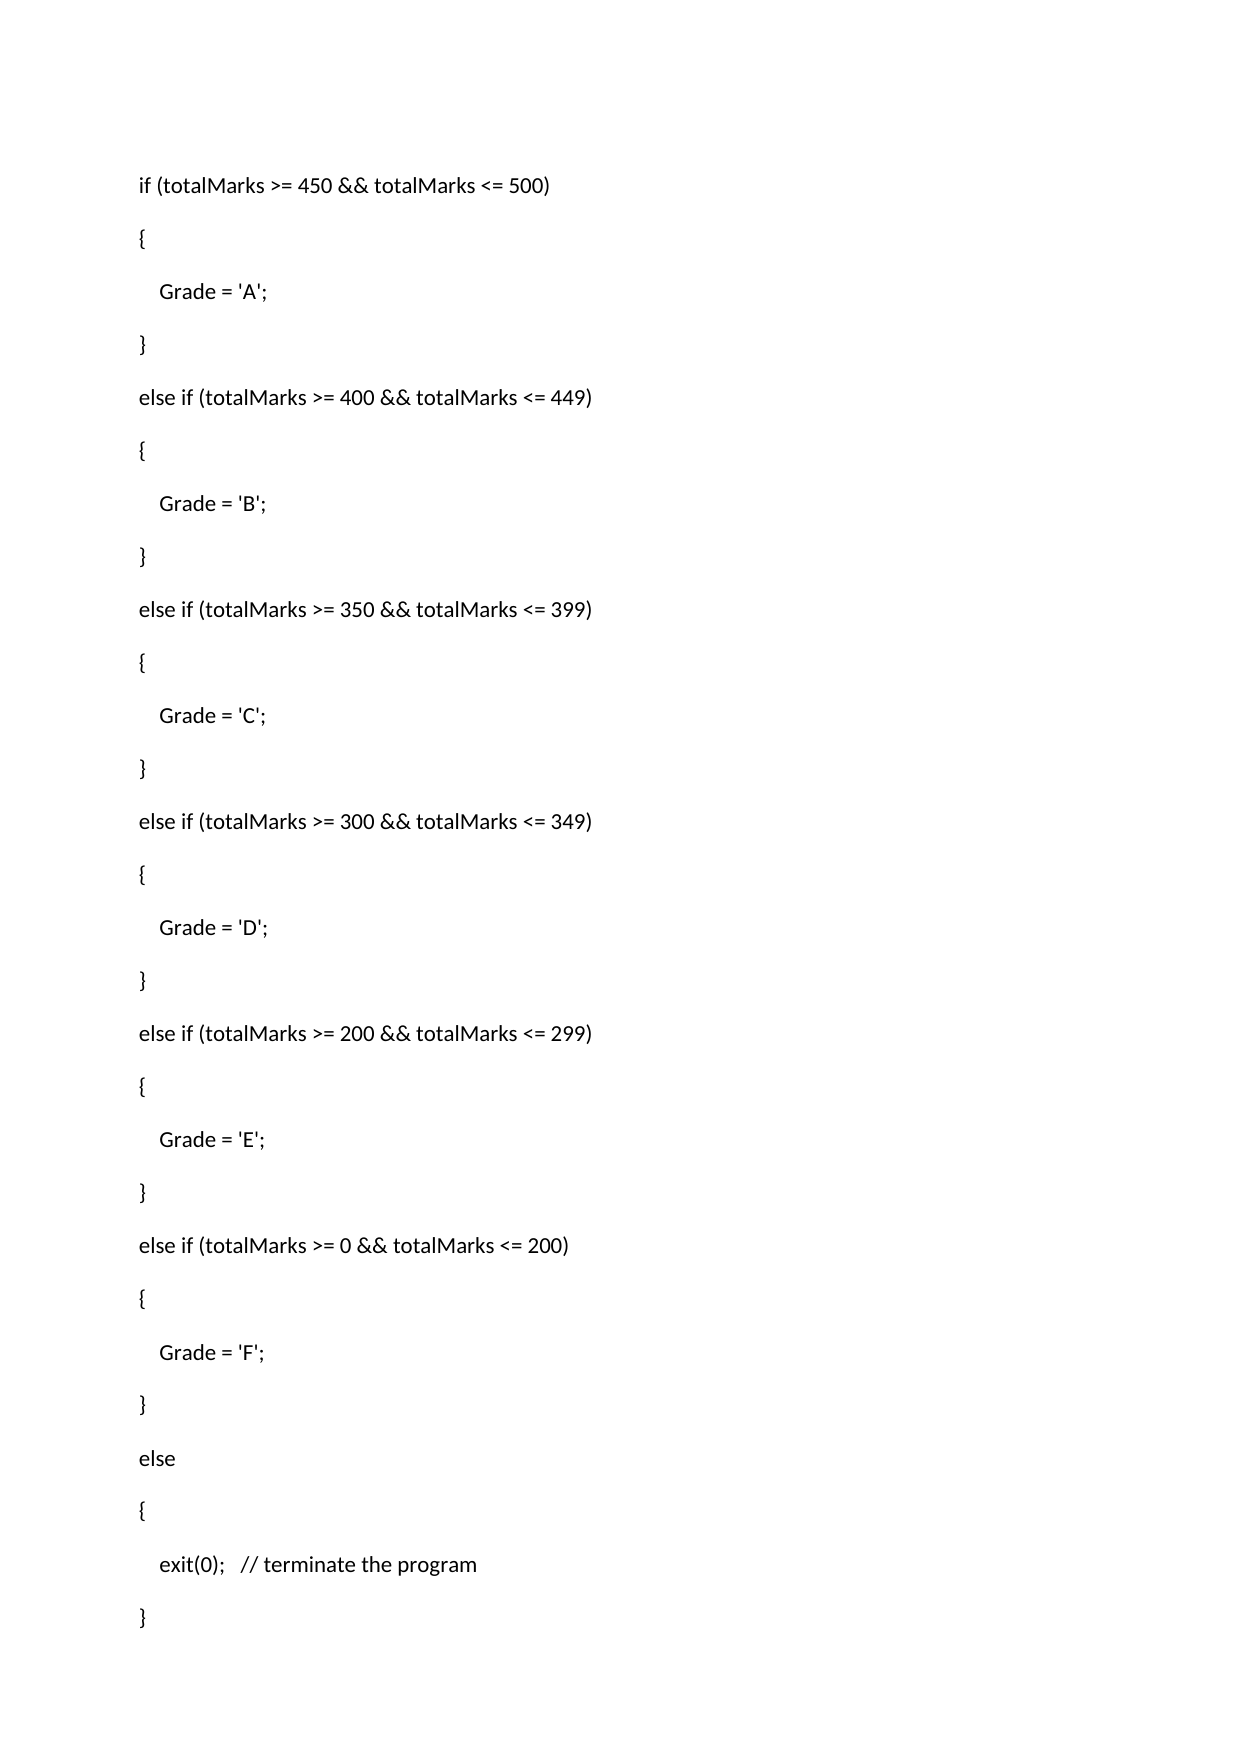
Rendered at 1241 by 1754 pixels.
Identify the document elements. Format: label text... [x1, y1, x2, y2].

text Grade = 'B'; [118, 489, 1122, 517]
text } [118, 1603, 1122, 1631]
text } [118, 754, 1122, 782]
text { [118, 860, 1122, 888]
text { [118, 224, 1122, 252]
text else [118, 1444, 1122, 1472]
text } [118, 1178, 1122, 1207]
text Grade = 'A'; [118, 277, 1122, 305]
text else if (totalMarks >= 300 && totalMarks <= 349) [118, 807, 1122, 835]
text Grade = 'E'; [118, 1126, 1122, 1153]
text { [118, 1072, 1122, 1101]
text else if (totalMarks >= 400 && totalMarks <= 449) [118, 383, 1122, 411]
text { [118, 1284, 1122, 1313]
text else if (totalMarks >= 350 && totalMarks <= 399) [118, 595, 1122, 623]
text if (totalMarks >= 450 && totalMarks <= 500) [118, 171, 1122, 199]
text { [118, 436, 1122, 464]
text } [118, 1391, 1122, 1419]
text Grade = 'F'; [118, 1338, 1122, 1366]
text Grade = 'C'; [118, 701, 1122, 729]
text else if (totalMarks >= 200 && totalMarks <= 299) [118, 1019, 1122, 1047]
text } [118, 966, 1122, 994]
text else if (totalMarks >= 0 && totalMarks <= 200) [118, 1232, 1122, 1259]
text } [118, 330, 1122, 358]
text Grade = 'D'; [118, 913, 1122, 941]
text { [118, 648, 1122, 676]
text exit(0); // terminate the program [118, 1550, 1122, 1578]
text { [118, 1497, 1122, 1525]
text } [118, 542, 1122, 570]
